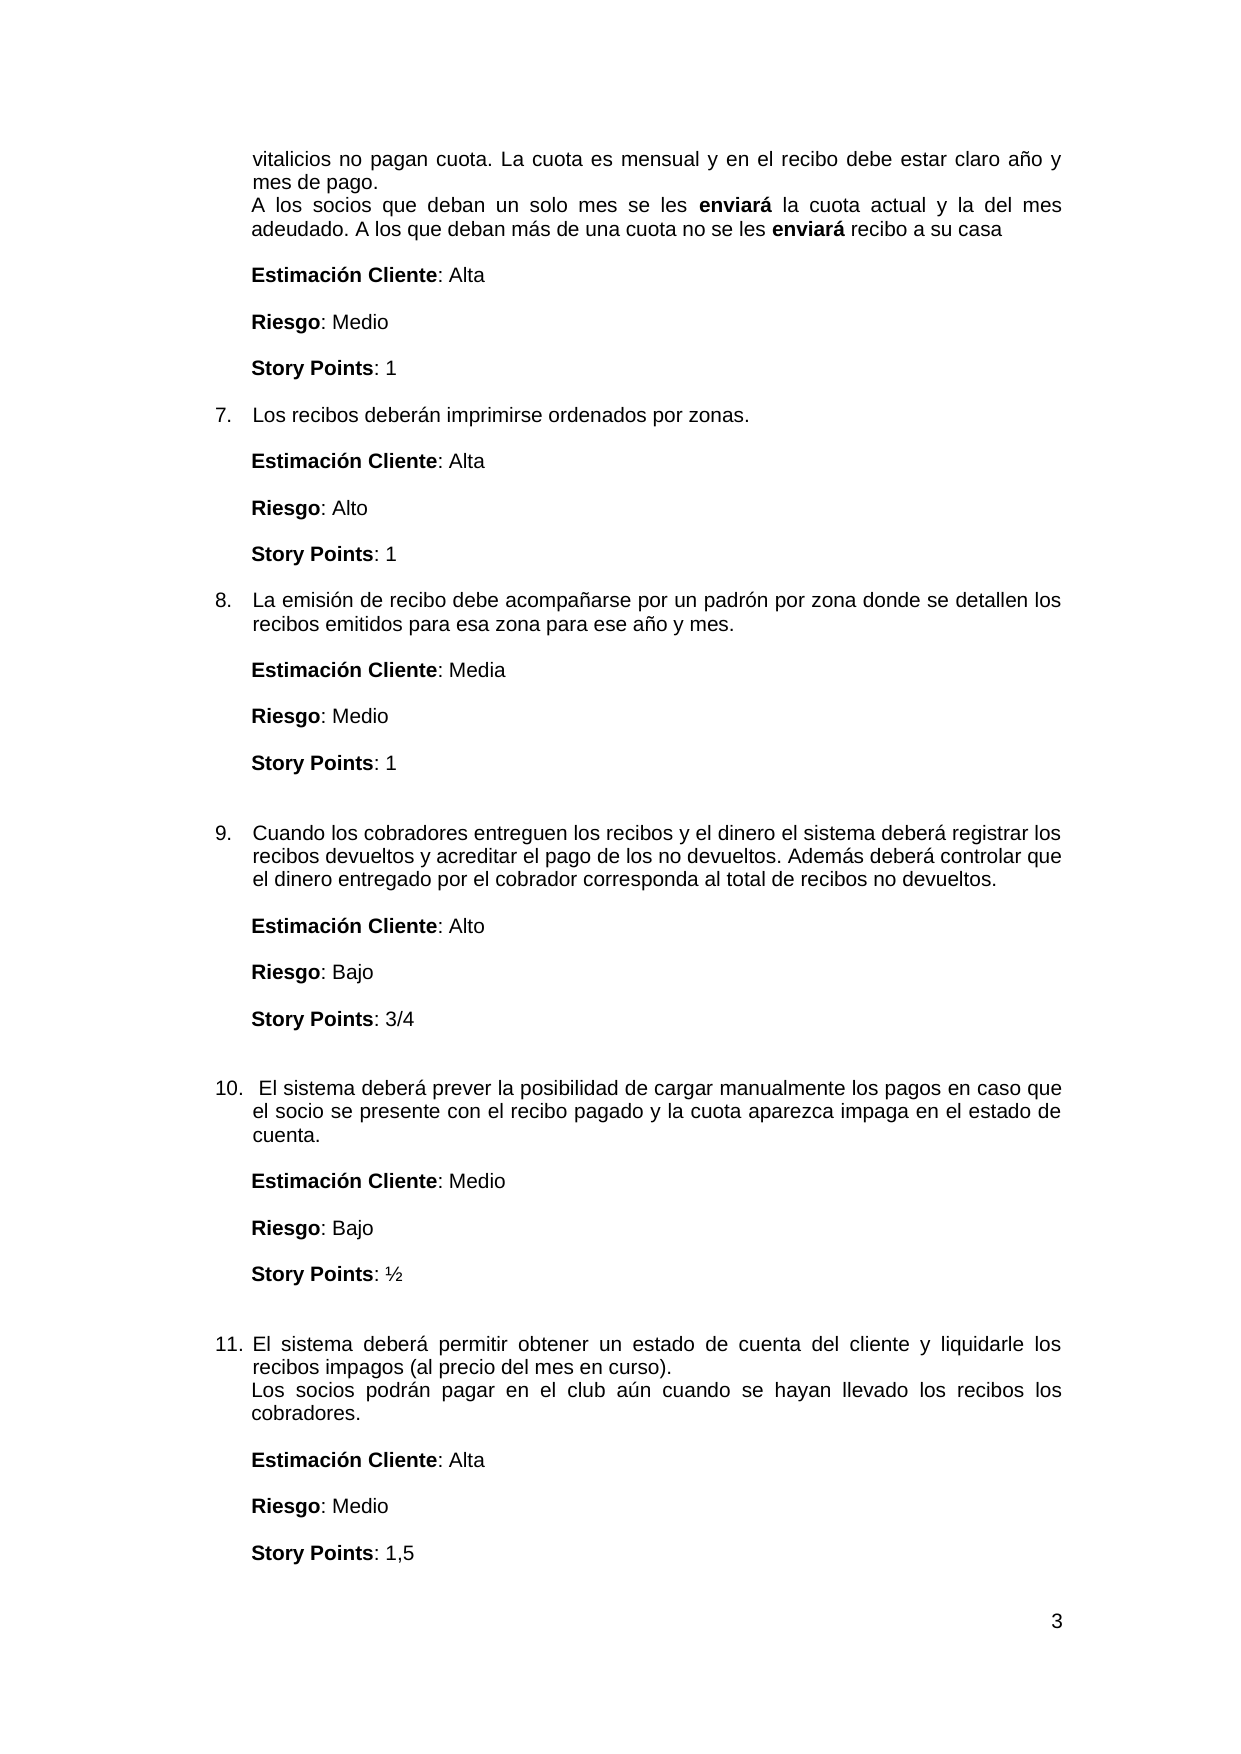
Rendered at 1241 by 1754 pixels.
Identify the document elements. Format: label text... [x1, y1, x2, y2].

text Los socios podrán pagar en el club aún cuando se hayan llevado los recibos los cobradores. [251, 1379, 1063, 1425]
text Riesgo: Medio [251, 705, 1063, 728]
text Riesgo: Medio [251, 1495, 1063, 1518]
text Estimación Cliente: Media [215, 659, 1063, 682]
text Story Points: 1 [251, 542, 1063, 566]
text Estimación Cliente: Medio [215, 1170, 1063, 1193]
list La emisión de recibo debe acompañarse por un padrón por zona donde se detallen los recibos emitidos para esa zona para ese año y mes. [215, 589, 1063, 635]
list El sistema deberá prever la posibilidad de cargar manualmente los pagos en caso que el socio se presente con el recibo pagado y la cuota aparezca impaga en el estado de cuenta. [215, 1077, 1063, 1146]
text Riesgo: Bajo [251, 961, 1063, 984]
text Story Points: 1,5 [251, 1541, 1063, 1564]
text Riesgo: Medio [251, 310, 1063, 333]
text Riesgo: Alto [251, 496, 1063, 519]
text Story Points: 1 [251, 357, 1063, 380]
text Story Points: 3/4 [251, 1007, 1063, 1030]
text Estimación Cliente: Alto [215, 914, 1063, 937]
text Story Points: ½ [251, 1263, 1063, 1286]
text A los socios que deban un solo mes se les enviará la cuota actual y la del mes adeudado. A los que deban más de una cuota no se les enviará recibo a su casa [251, 194, 1063, 241]
list Los recibos deberán imprimirse ordenados por zonas. [215, 403, 1063, 426]
text Estimación Cliente: Alta [215, 449, 1063, 473]
text Story Points: 1 [251, 752, 1063, 775]
list Cuando los cobradores entreguen los recibos y el dinero el sistema deberá registrar los recibos devueltos y acreditar el pago de los no devueltos. Además deberá controlar que el dinero entregado por el cobrador corresponda al total de recibos no devueltos. [215, 821, 1063, 891]
text Riesgo: Bajo [251, 1216, 1063, 1239]
list vitalicios no pagan cuota. La cuota es mensual y en el recibo debe estar claro año y mes de pago. [215, 148, 1063, 194]
list El sistema deberá permitir obtener un estado de cuenta del cliente y liquidarle los recibos impagos (al precio del mes en curso). [215, 1332, 1063, 1379]
text Estimación Cliente: Alta [215, 1448, 1063, 1472]
text Estimación Cliente: Alta [215, 264, 1063, 287]
